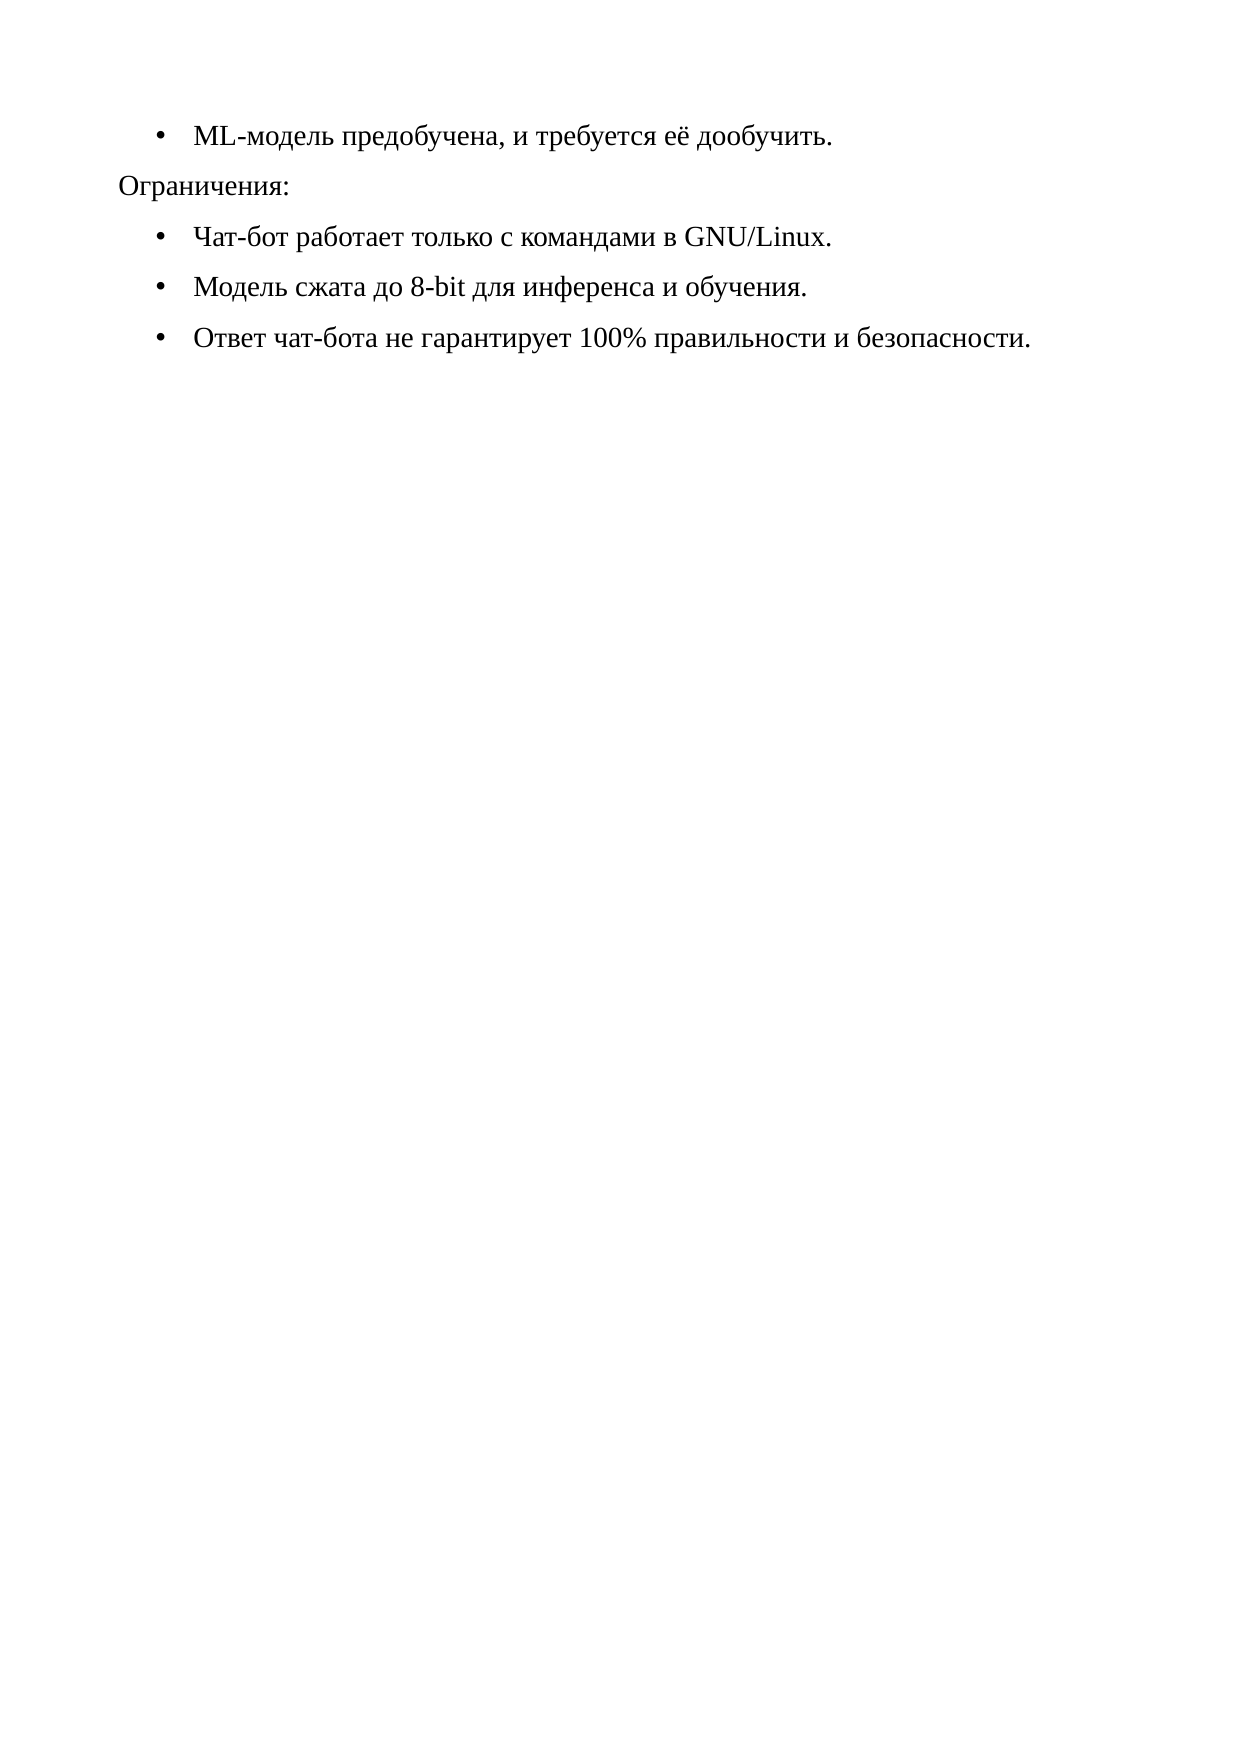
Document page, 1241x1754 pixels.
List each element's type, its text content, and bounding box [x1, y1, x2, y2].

text Ограничения: [118, 168, 1122, 202]
list Чат-бот работает только с командами в GNU/Linux. [156, 219, 1122, 252]
list Модель сжата до 8-bit для инференса и обучения. [156, 269, 1122, 303]
list ML-модель предобучена, и требуется её дообучить. [156, 118, 1122, 152]
list Ответ чат-бота не гарантирует 100% правильности и безопасности. [156, 320, 1122, 353]
